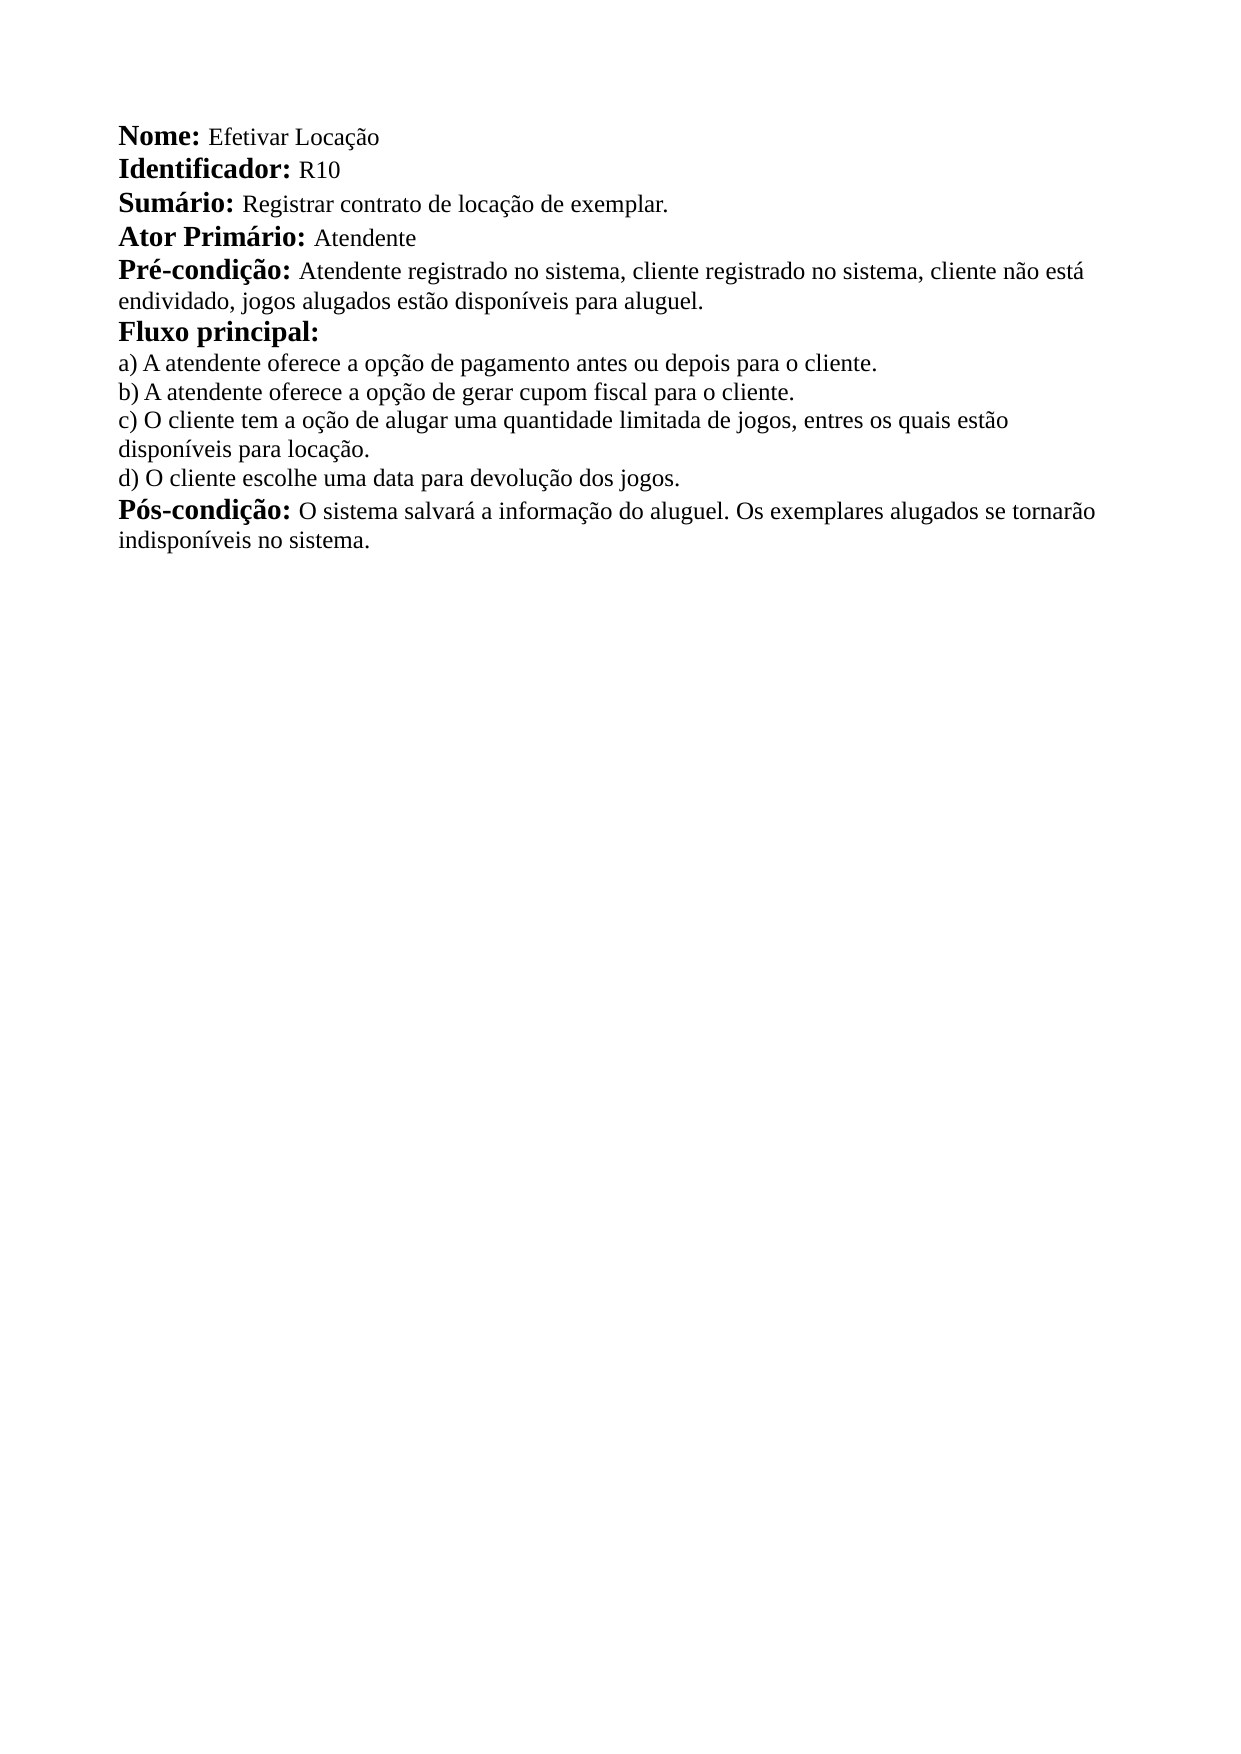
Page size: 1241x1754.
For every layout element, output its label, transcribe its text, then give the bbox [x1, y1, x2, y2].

text d) O cliente escolhe uma data para devolução dos jogos. [118, 463, 1122, 492]
text Pré-condição: Atendente registrado no sistema, cliente registrado no sistema, cliente não está endividado, jogos alugados estão disponíveis para aluguel. [118, 252, 1122, 314]
text b) A atendente oferece a opção de gerar cupom fiscal para o cliente. [118, 377, 1122, 406]
text Pós-condição: O sistema salvará a informação do aluguel. Os exemplares alugados se tornarão indisponíveis no sistema. [118, 492, 1122, 554]
text Identificador: R10 [118, 152, 1122, 185]
text Fluxo principal: [118, 314, 1122, 348]
text c) O cliente tem a oção de alugar uma quantidade limitada de jogos, entres os quais estão disponíveis para locação. [118, 406, 1122, 463]
text Nome: Efetivar Locação [118, 118, 1122, 152]
text Sumário: Registrar contrato de locação de exemplar. [118, 185, 1122, 219]
text Ator Primário: Atendente [118, 219, 1122, 252]
text a) A atendente oferece a opção de pagamento antes ou depois para o cliente. [118, 348, 1122, 377]
